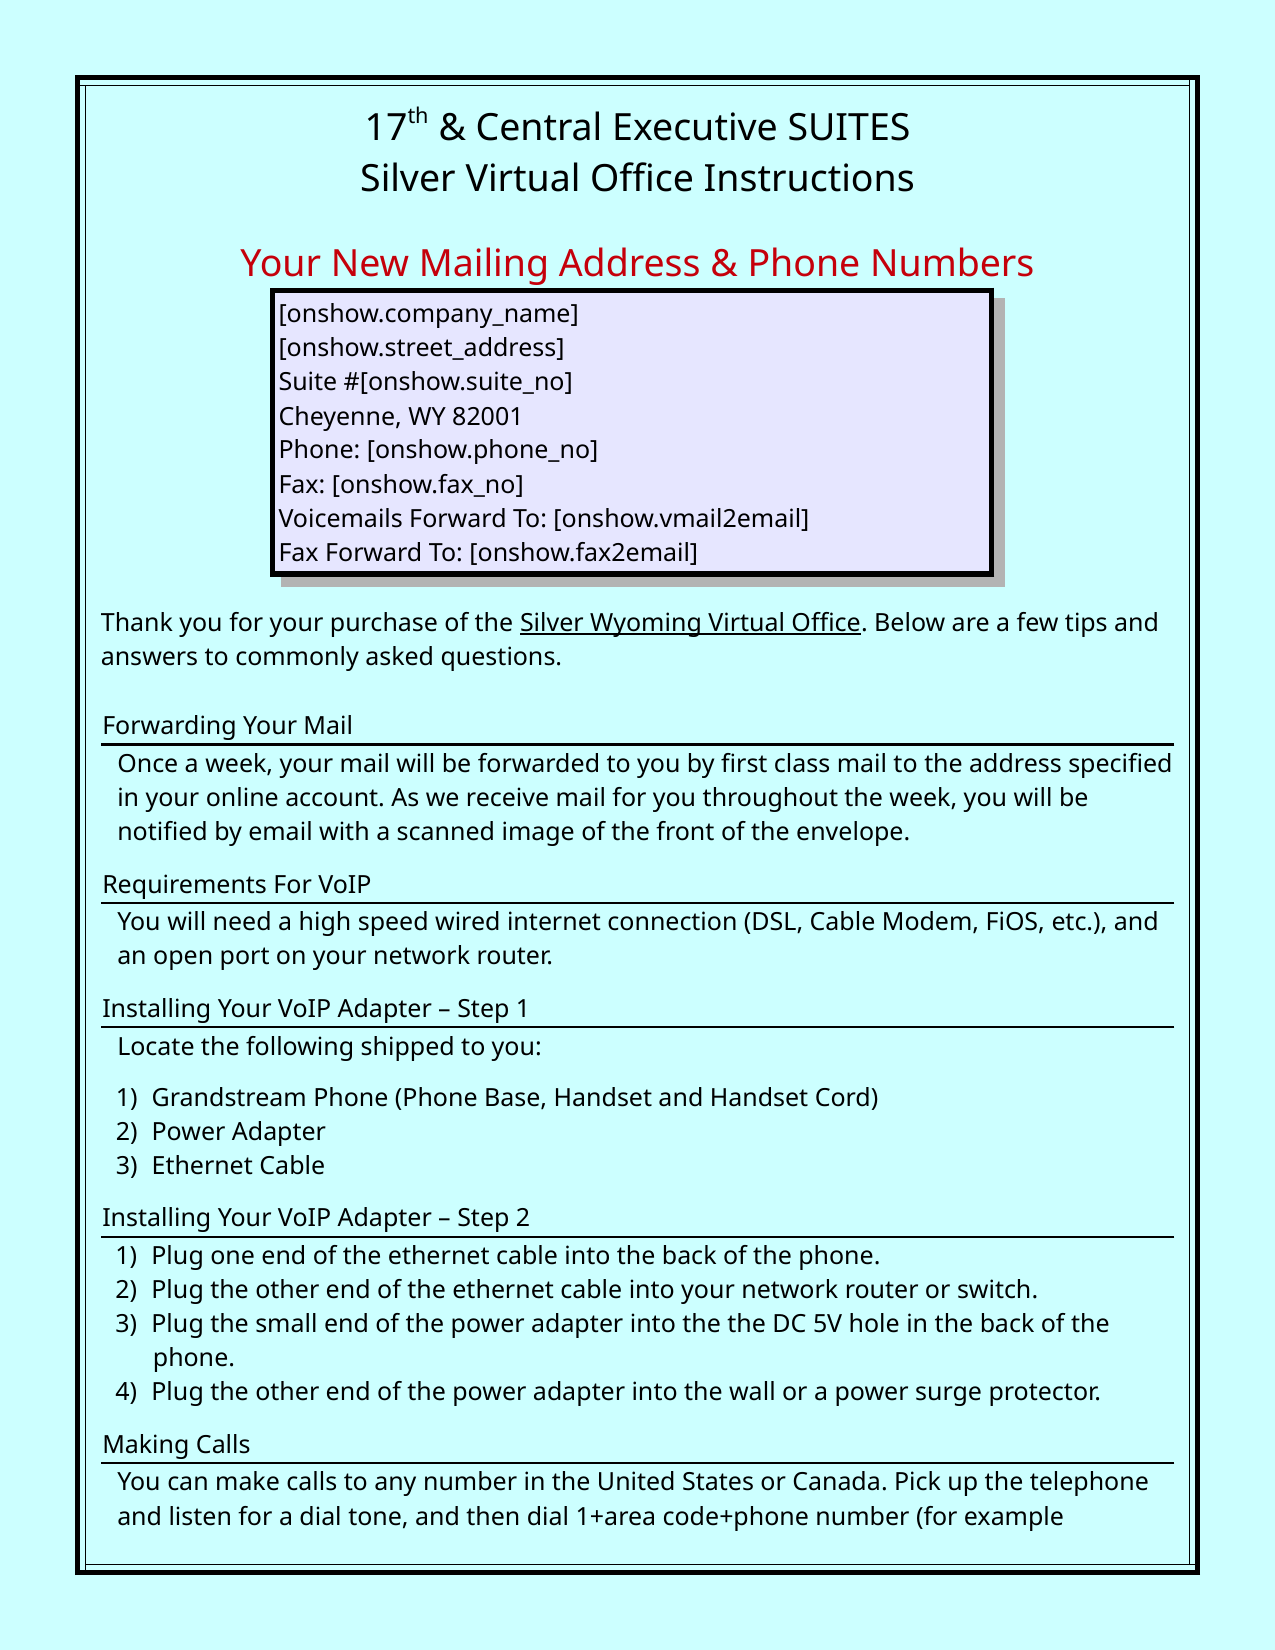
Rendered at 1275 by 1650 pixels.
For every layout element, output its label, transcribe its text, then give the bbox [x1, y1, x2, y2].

text Locate the following shipped to you: [117, 1028, 1174, 1062]
text You will need a high speed wired internet connection (DSL, Cable Modem, FiOS, etc.), and an open port on your network router. [117, 904, 1174, 972]
list Plug the small end of the power adapter into the the DC 5V hole in the back of the phone. [115, 1306, 1174, 1374]
text Thank you for your purchase of the Silver Wyoming Virtual Office. Below are a few tips and answers to commonly asked questions. [101, 604, 1174, 672]
text Making Calls [101, 1425, 1174, 1462]
text [onshow.street_address] [275, 322, 989, 356]
text Forwarding Your Mail [101, 706, 1174, 743]
text Once a week, your mail will be forwarded to you by first class mail to the address specified in your online account. As we receive mail for you throughout the week, you will be notified by email with a scanned image of the front of the envelope. [117, 746, 1174, 848]
text Phone: [onshow.phone_no] [275, 424, 989, 458]
text 17th & Central Executive SUITES [101, 101, 1174, 152]
list Plug the other end of the power adapter into the wall or a power surge protector. [115, 1374, 1174, 1408]
text Requirements For VoIP [101, 865, 1174, 902]
text Installing Your VoIP Adapter – Step 2 [101, 1198, 1174, 1236]
list Power Adapter [116, 1113, 1174, 1147]
list Plug the other end of the ethernet cable into your network router or switch. [115, 1272, 1174, 1306]
text Installing Your VoIP Adapter – Step 1 [101, 989, 1174, 1026]
text Your New Mailing Address & Phone Numbers [101, 237, 1174, 288]
list Grandstream Phone (Phone Base, Handset and Handset Cord) [116, 1079, 1174, 1113]
list Ethernet Cable [116, 1147, 1174, 1181]
text Voicemails Forward To: [onshow.vmail2email] [275, 492, 989, 526]
text Silver Virtual Office Instructions [101, 152, 1174, 203]
text Fax Forward To: [onshow.fax2email] [275, 526, 989, 571]
text [onshow.company_name] [275, 293, 989, 322]
text Suite #[onshow.suite_no] [275, 356, 989, 390]
text You can make calls to any number in the United States or Canada. Pick up the telephone and listen for a dial tone, and then dial 1+area code+phone number (for example [117, 1464, 1174, 1532]
list Plug one end of the ethernet cable into the back of the phone. [115, 1238, 1174, 1272]
text Cheyenne, WY 82001 [275, 390, 989, 424]
text Fax: [onshow.fax_no] [275, 458, 989, 492]
